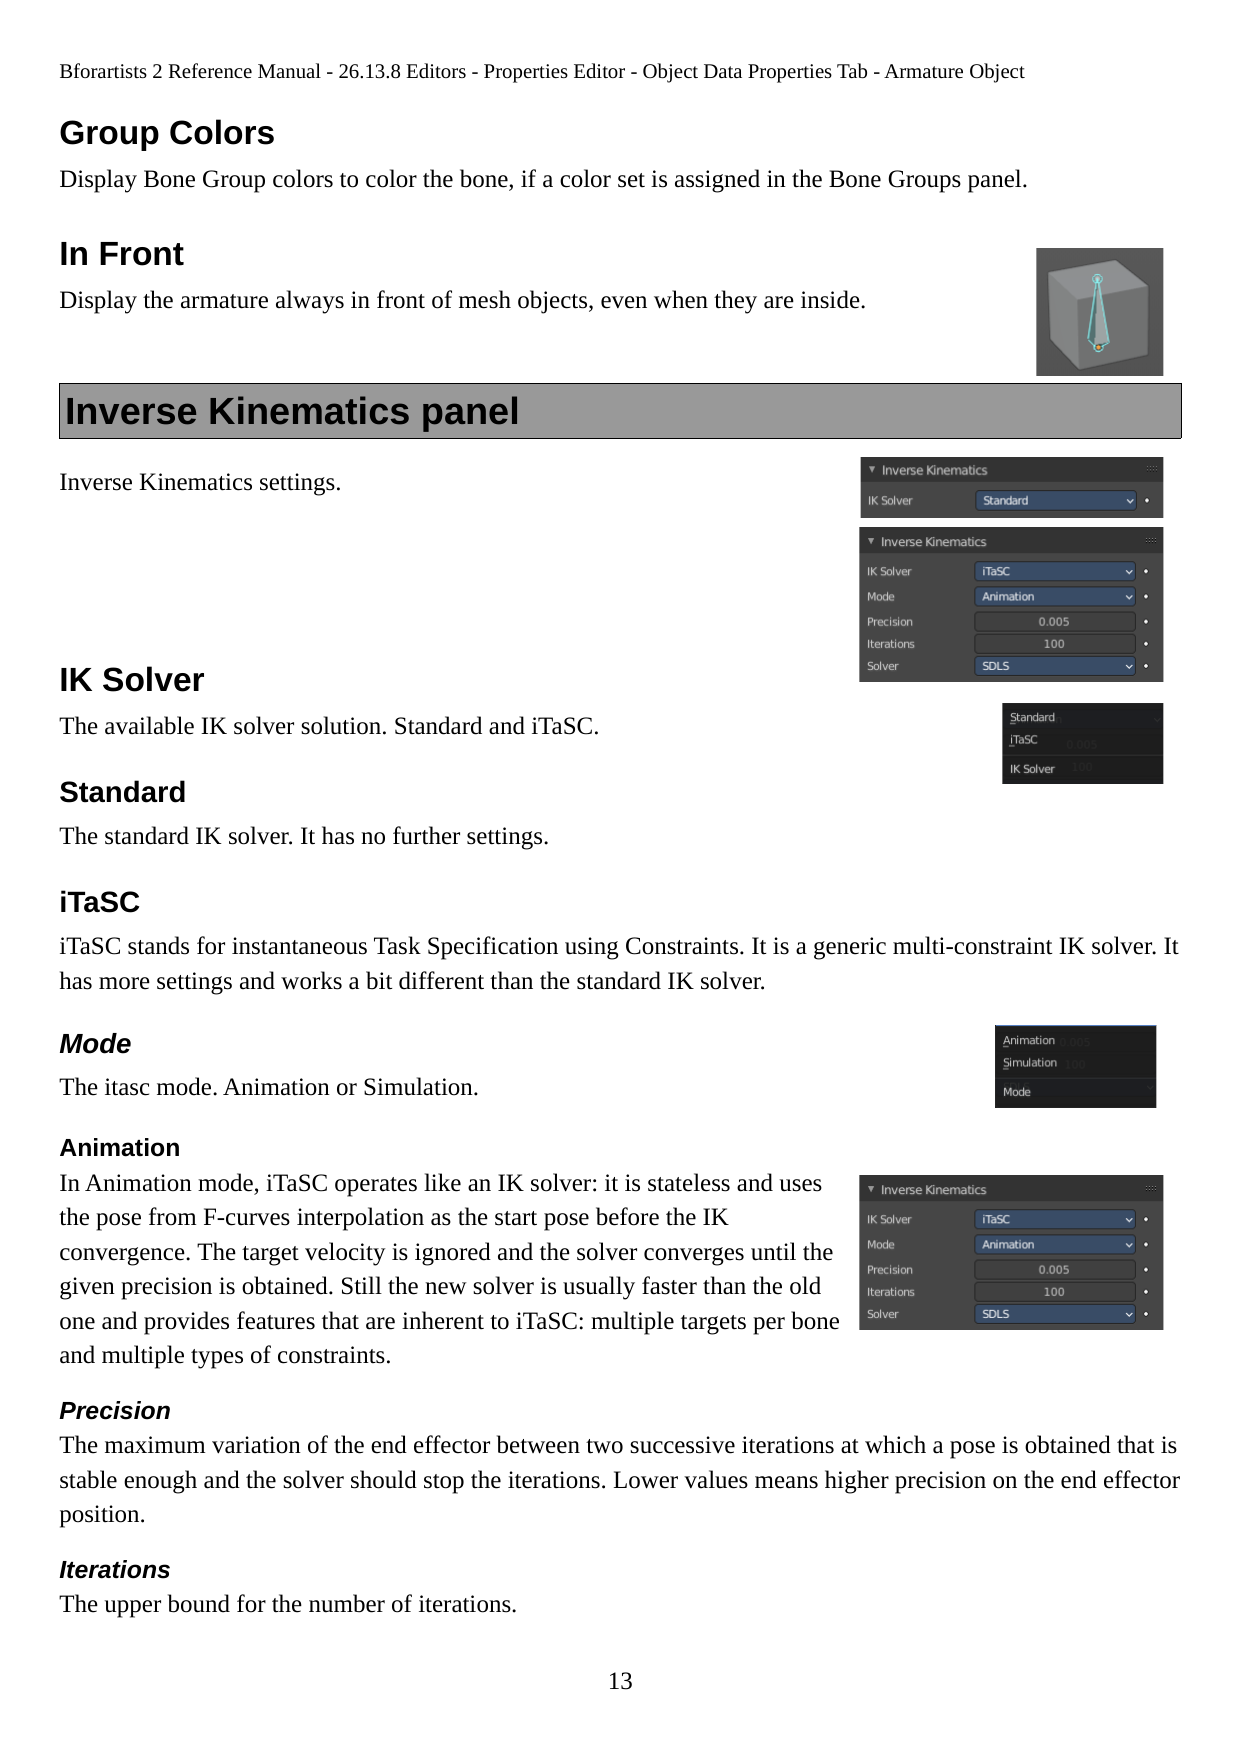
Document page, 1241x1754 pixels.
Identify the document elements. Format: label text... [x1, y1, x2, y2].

picture [995, 1025, 1157, 1108]
subtitle Group Colors [59, 113, 1181, 151]
text iTaSC stands for instantaneous Task Specification using Constraints. It is a generic multi-constraint IK solver. It has more settings and works a bit different than the standard IK solver. [59, 931, 1181, 994]
text Display Bone Group colors to color the bone, if a color set is assigned in the Bone Groups panel. [59, 164, 1181, 192]
subtitle Precision [59, 1396, 1181, 1424]
subtitle Mode [59, 1027, 995, 1059]
picture [859, 527, 1164, 682]
subtitle [1157, 1027, 1181, 1059]
subtitle iTaSC [59, 885, 1181, 919]
subtitle Iterations [59, 1555, 1181, 1583]
picture [1036, 248, 1164, 376]
table_header Inverse Kinematics panel [60, 384, 1181, 438]
subtitle Standard [59, 775, 1181, 809]
text Display the armature always in front of mesh objects, even when they are inside. [59, 285, 1036, 313]
picture [1002, 703, 1164, 784]
text The maximum variation of the end effector between two successive iterations at which a pose is obtained that is stable enough and the solver should stop the iterations. Lower values means higher precision on the end effector position. [59, 1431, 1181, 1528]
picture [859, 1175, 1164, 1330]
text Inverse Kinematics settings. [59, 467, 860, 496]
text The standard IK solver. It has no further settings. [59, 821, 1181, 850]
text In Animation mode, iTaSC operates like an IK solver: it is stateless and uses the pose from F-curves interpolation as the start pose before the IK convergence. The target velocity is ignored and the solver converges until the given precision is obtained. Still the new solver is usually faster than the old one and provides features that are inherent to iTaSC: multiple targets per bone and multiple types of constraints. [59, 1168, 1181, 1369]
text The upper bound for the number of iterations. [59, 1589, 1181, 1618]
text The itasc mode. Animation or Simulation. [59, 1072, 995, 1100]
text The available IK solver solution. Standard and iTaSC. [59, 711, 1002, 740]
subtitle IK Solver [59, 660, 1181, 699]
subtitle Animation [59, 1133, 1181, 1162]
subtitle In Front [59, 234, 1181, 272]
picture [860, 457, 1164, 518]
